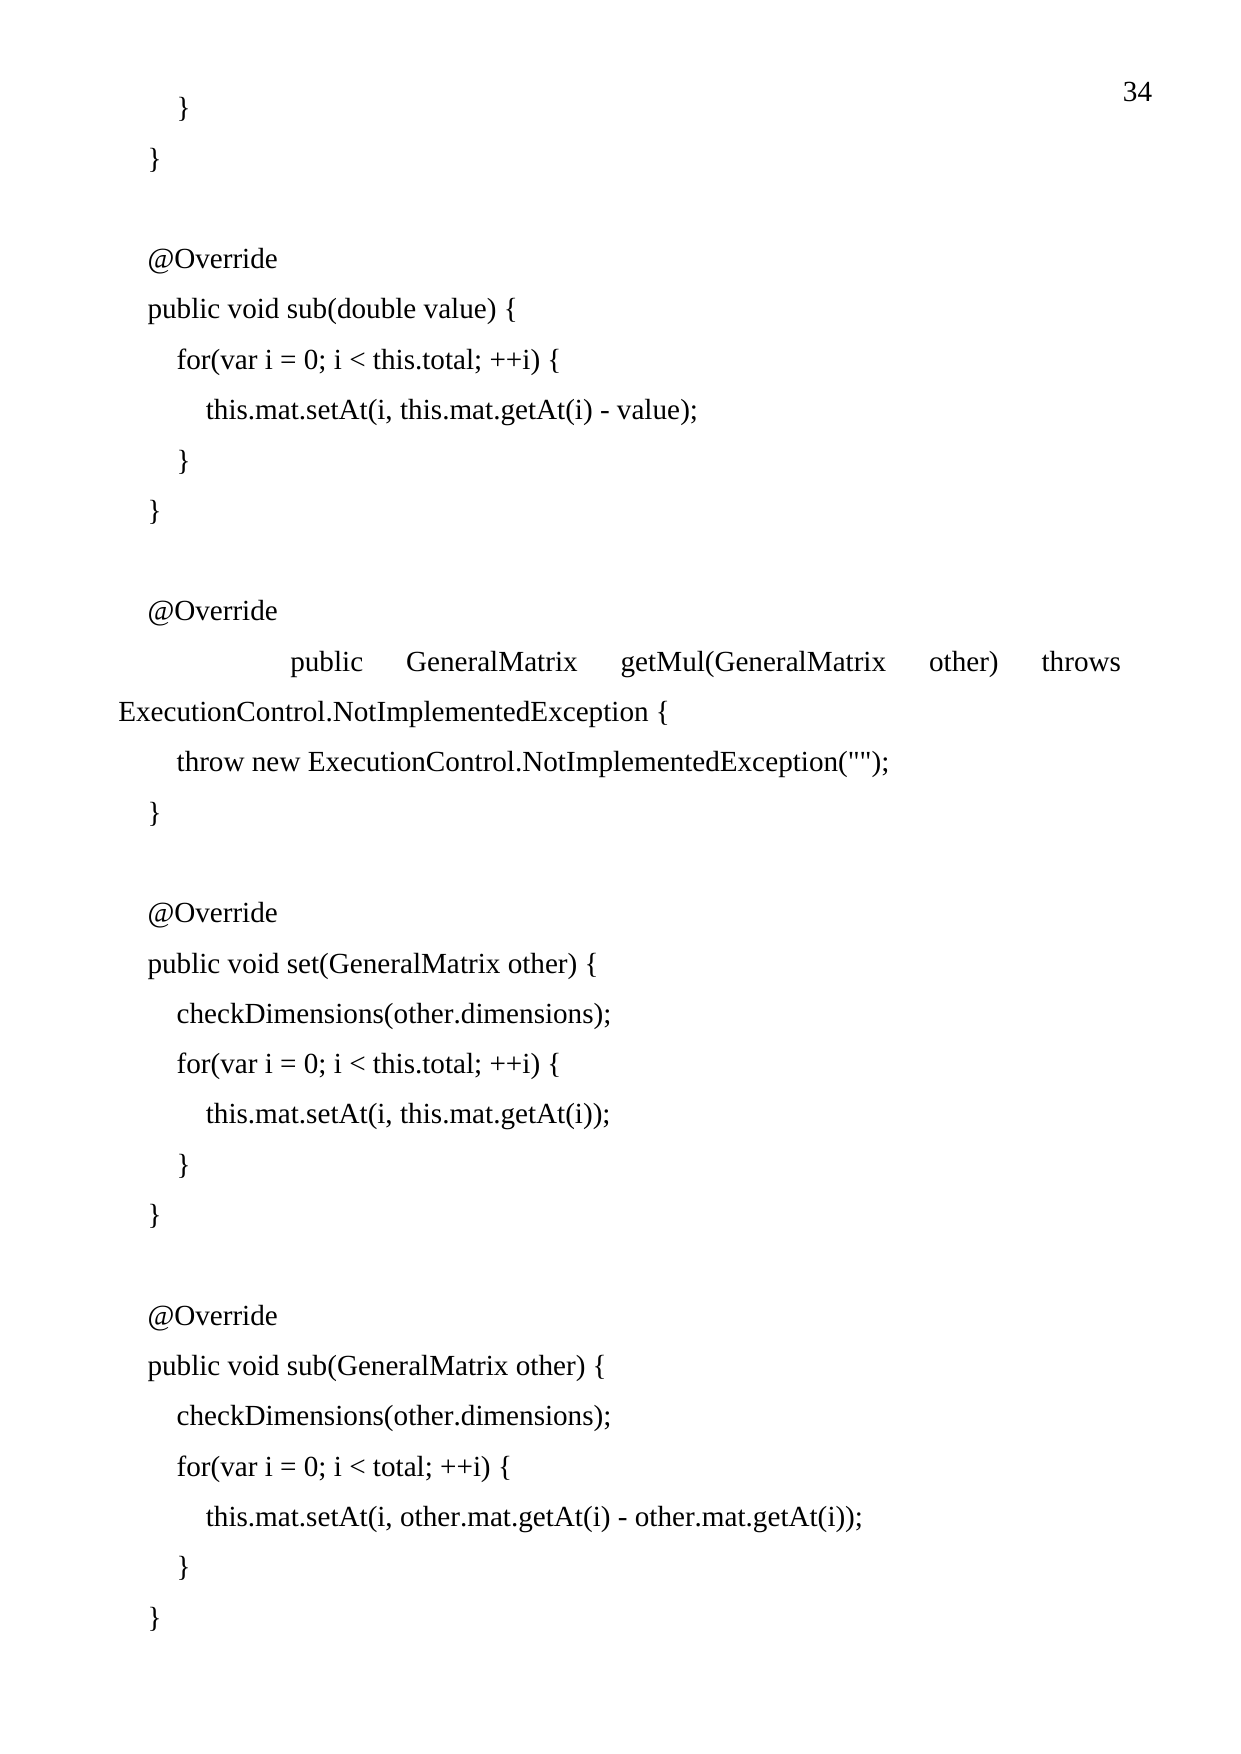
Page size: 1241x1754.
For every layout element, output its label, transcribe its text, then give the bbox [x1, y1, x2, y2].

text @Override [118, 895, 1122, 929]
text } [118, 1549, 1122, 1583]
text for(var i = 0; i < total; ++i) { [118, 1449, 1122, 1482]
text } [118, 90, 1122, 124]
text } [118, 1197, 1122, 1231]
text } [118, 443, 1122, 476]
text } [118, 141, 1122, 174]
text } [118, 493, 1122, 526]
text } [118, 795, 1122, 828]
text @Override [118, 1298, 1122, 1331]
text throw new ExecutionControl.NotImplementedException(""); [118, 744, 1122, 778]
text public void sub(double value) { [118, 292, 1122, 325]
text this.mat.setAt(i, this.mat.getAt(i)); [118, 1097, 1122, 1130]
text this.mat.setAt(i, other.mat.getAt(i) - other.mat.getAt(i)); [118, 1499, 1122, 1533]
text public void sub(GeneralMatrix other) { [118, 1348, 1122, 1382]
text @Override [118, 241, 1122, 275]
text checkDimensions(other.dimensions); [118, 996, 1122, 1029]
text checkDimensions(other.dimensions); [118, 1398, 1122, 1432]
text for(var i = 0; i < this.total; ++i) { [118, 1046, 1122, 1080]
text public void set(GeneralMatrix other) { [118, 946, 1122, 979]
text this.mat.setAt(i, this.mat.getAt(i) - value); [118, 392, 1122, 426]
text @Override [118, 593, 1122, 627]
text } [118, 1600, 1122, 1633]
text } [118, 1147, 1122, 1181]
text for(var i = 0; i < this.total; ++i) { [118, 342, 1122, 376]
text public GeneralMatrix getMul(GeneralMatrix other) throws ExecutionControl.NotImplementedException { [118, 644, 1122, 728]
